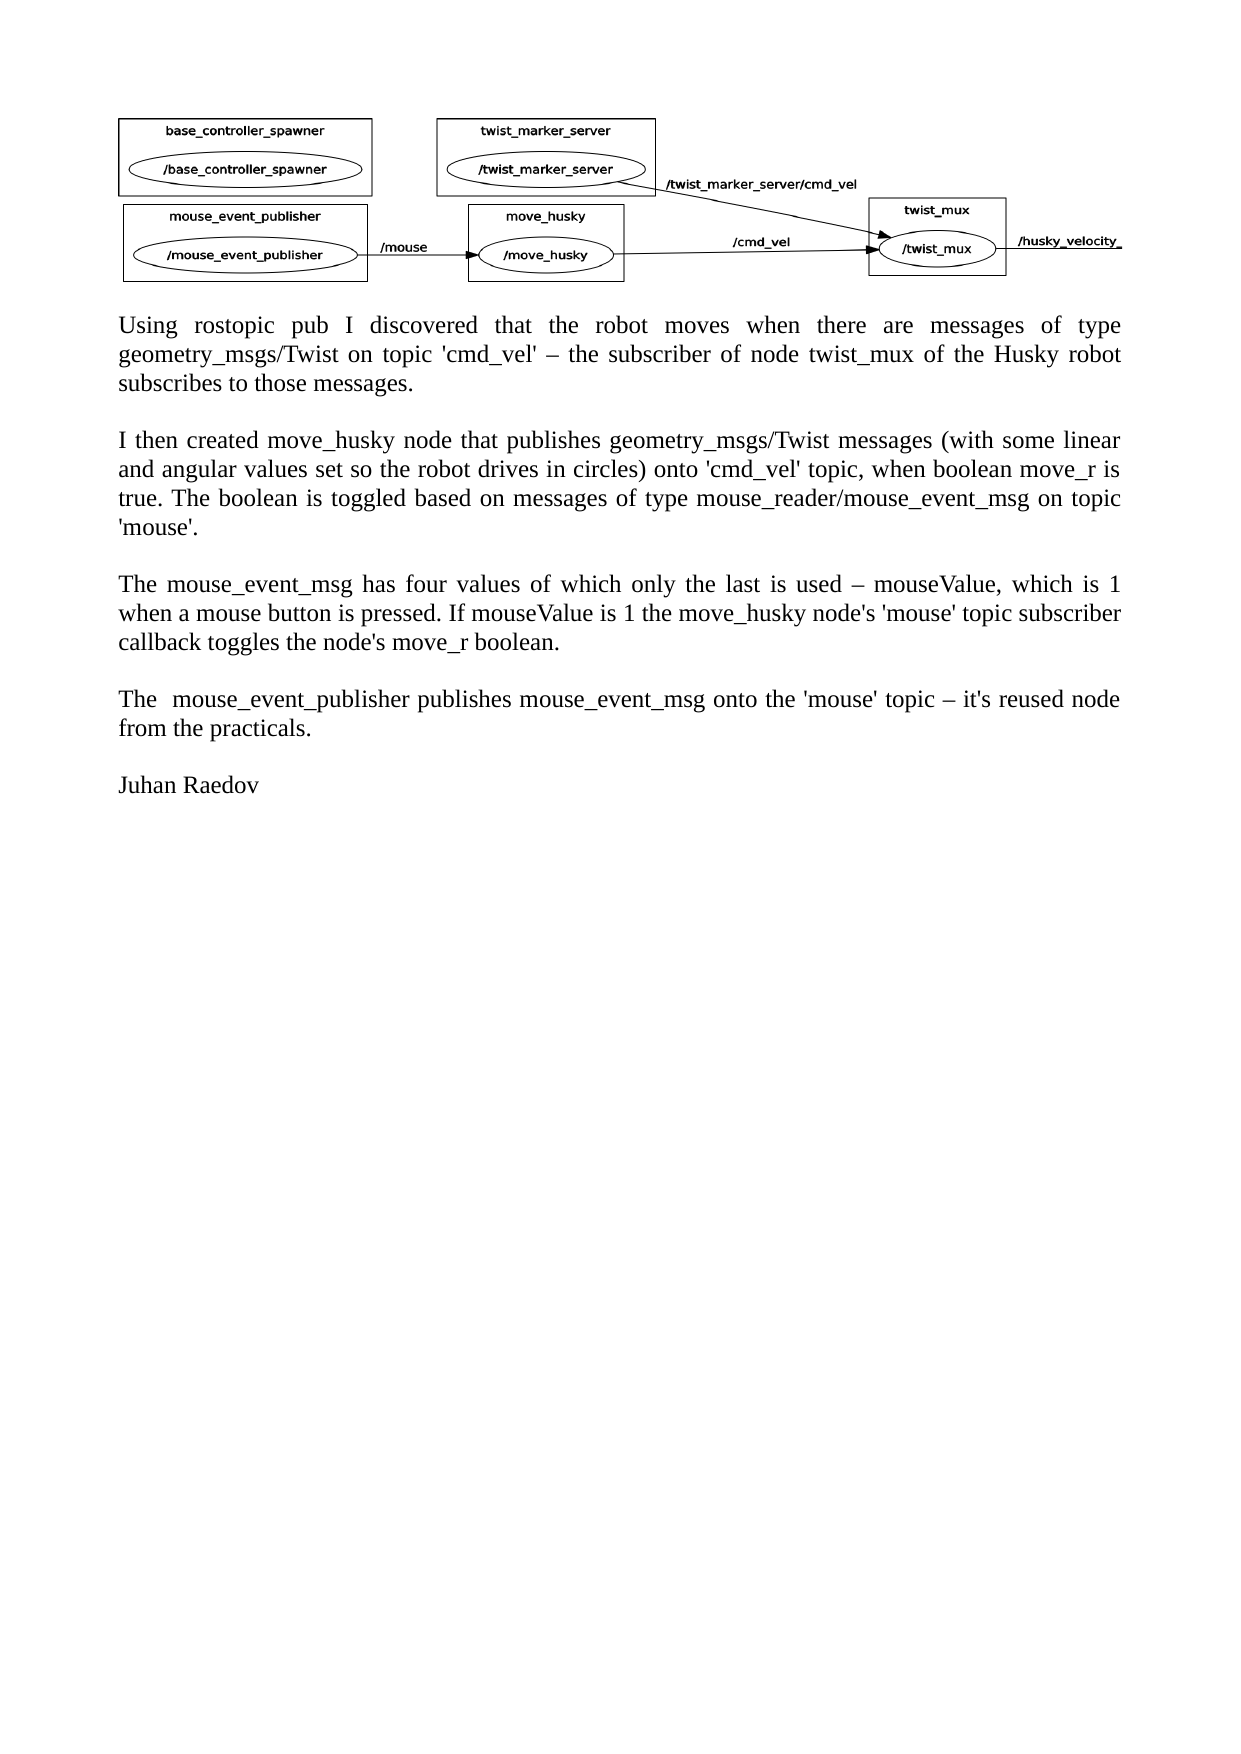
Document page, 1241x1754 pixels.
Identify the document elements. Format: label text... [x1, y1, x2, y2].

text Using rostopic pub I discovered that the robot moves when there are messages of type geometry_msgs/Twist on topic 'cmd_vel' – the subscriber of node twist_mux of the Husky robot subscribes to those messages. [118, 310, 1122, 397]
text The mouse_event_publisher publishes mouse_event_msg onto the 'mouse' topic – it's reused node from the practicals. [118, 684, 1122, 742]
text The mouse_event_msg has four values of which only the last is used – mouseValue, which is 1 when a mouse button is pressed. If mouseValue is 1 the move_husky node's 'mouse' topic subscriber callback toggles the node's move_r boolean. [118, 569, 1122, 655]
text Juhan Raedov [118, 770, 1122, 799]
text I then created move_husky node that publishes geometry_msgs/Twist messages (with some linear and angular values set so the robot drives in circles) onto 'cmd_vel' topic, when boolean move_r is true. The boolean is toggled based on messages of type mouse_reader/mouse_event_msg on topic 'mouse'. [118, 425, 1122, 540]
